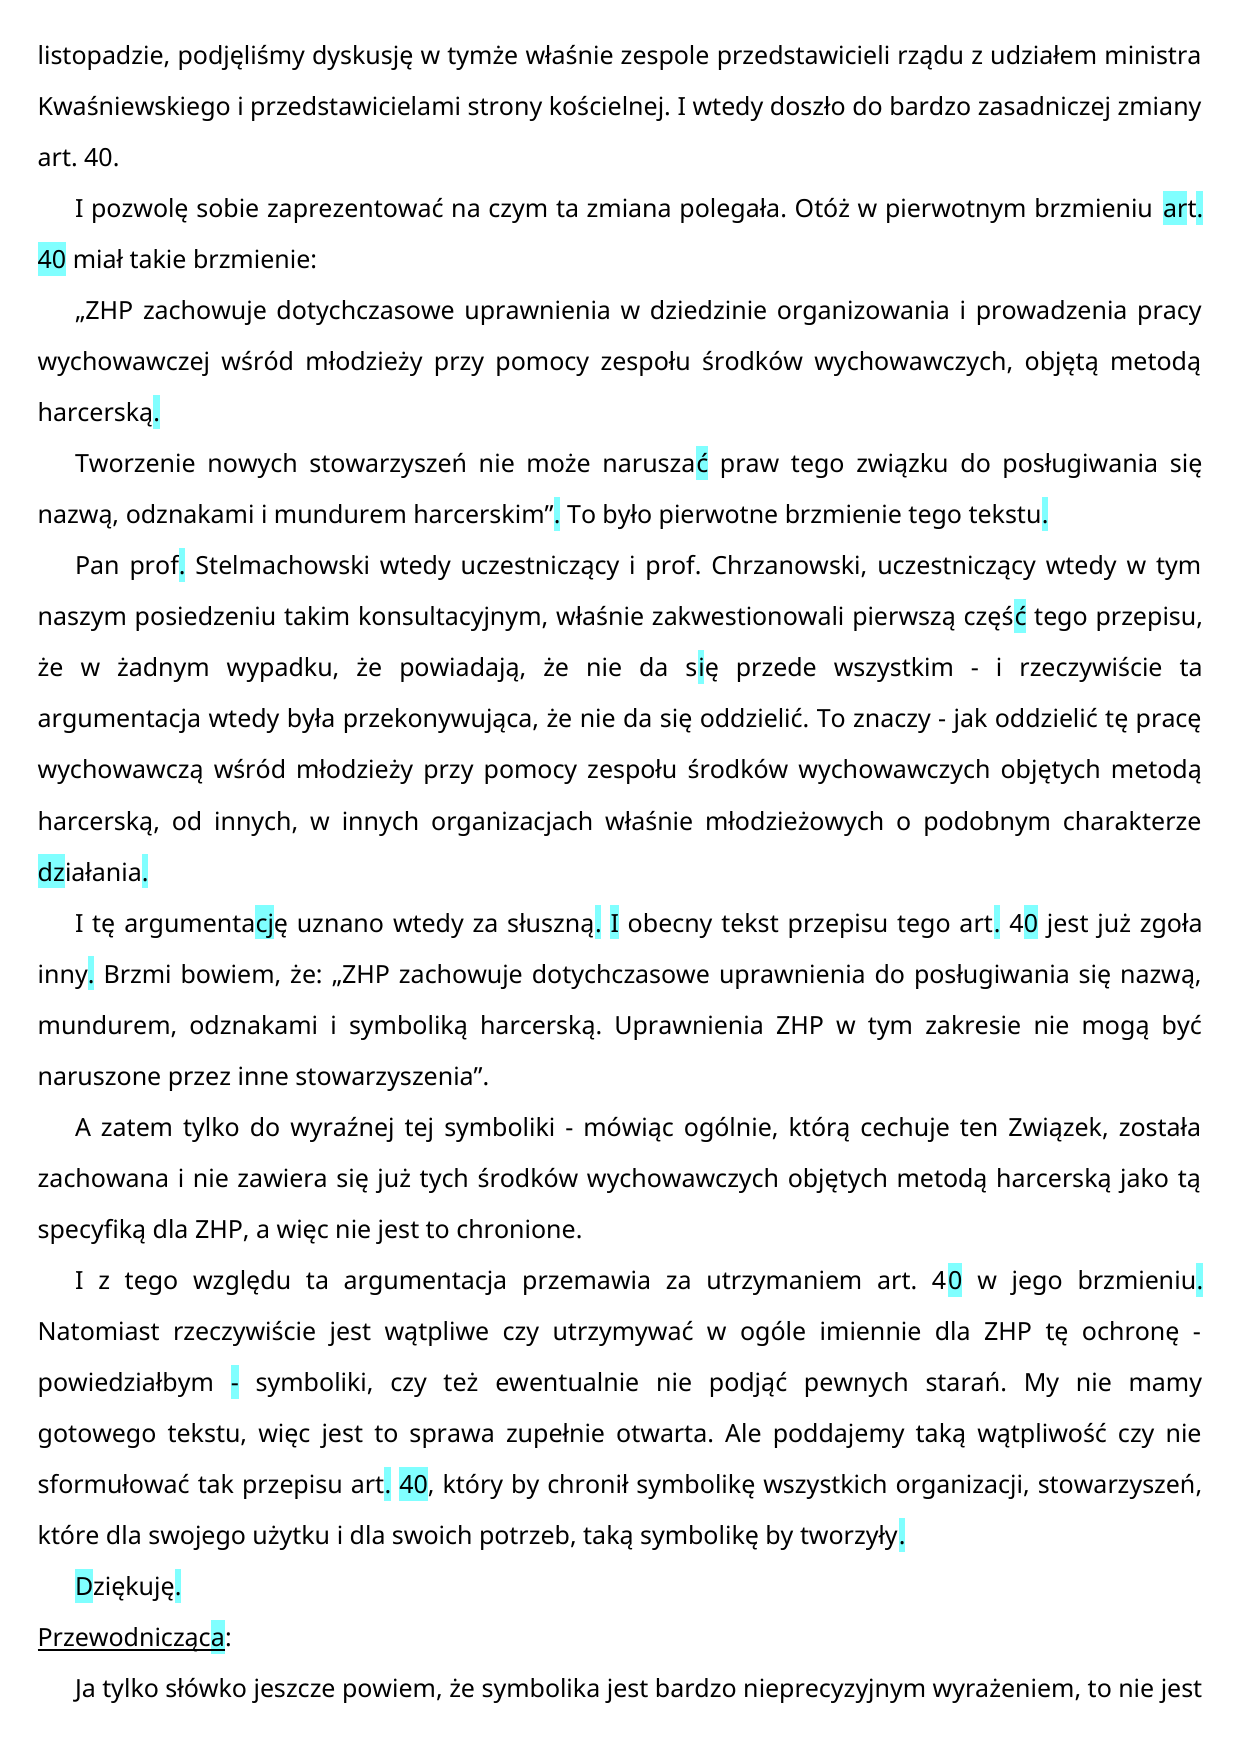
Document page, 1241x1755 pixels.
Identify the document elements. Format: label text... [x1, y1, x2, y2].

text Ja tylko słówko jeszcze powiem, że symbolika jest bardzo nieprecyzyjnym wyrażeniem, to nie jest [37, 1671, 1203, 1705]
text Przewodnicząca: [37, 1620, 1203, 1654]
text I pozwolę sobie zaprezentować na czym ta zmiana polegała. Otóż w pierwotnym brzmieniu art. 40 miał takie brzmienie: [37, 191, 1203, 276]
text Dziękuję. [37, 1569, 1203, 1603]
text listopadzie, podjęliśmy dyskusję w tymże właśnie zespole przedstawicieli rządu z udziałem ministra Kwaśniewskiego i przedstawicielami strony kościelnej. I wtedy doszło do bardzo zasadniczej zmiany art. 40. [37, 37, 1203, 174]
text „ZHP zachowuje dotychczasowe uprawnienia w dziedzinie organizowania i prowadzenia pracy wychowawczej wśród młodzieży przy pomocy zespołu środków wychowawczych, objętą metodą harcerską. [37, 293, 1203, 429]
text I z tego względu ta argumentacja przemawia za utrzymaniem art. 40 w jego brzmieniu. Natomiast rzeczywiście jest wątpliwe czy utrzymywać w ogóle imiennie dla ZHP tę ochronę - powiedziałbym - symboliki, czy też ewentualnie nie podjąć pewnych starań. My nie mamy gotowego tekstu, więc jest to sprawa zupełnie otwarta. Ale poddajemy taką wątpliwość czy nie sformułować tak przepisu art. 40, który by chronił symbolikę wszystkich organizacji, stowarzyszeń, które dla swojego użytku i dla swoich potrzeb, taką symbolikę by tworzyły. [37, 1262, 1203, 1552]
text Pan prof. Stelmachowski wtedy uczestniczący i prof. Chrzanowski, uczestniczący wtedy w tym naszym posiedzeniu takim konsultacyjnym, właśnie zakwestionowali pierwszą część tego przepisu, że w żadnym wypadku, że powiadają, że nie da się przede wszystkim - i rzeczywiście ta argumentacja wtedy była przekonywująca, że nie da się oddzielić. To znaczy - jak oddzielić tę pracę wychowawczą wśród młodzieży przy pomocy zespołu środków wychowawczych objętych metodą harcerską, od innych, w innych organizacjach właśnie młodzieżowych o podobnym charakterze działania. [37, 548, 1203, 888]
text Tworzenie nowych stowarzyszeń nie może naruszać praw tego związku do posługiwania się nazwą, odznakami i mundurem harcerskim”. To było pierwotne brzmienie tego tekstu. [37, 446, 1203, 531]
text I tę argumentację uznano wtedy za słuszną. I obecny tekst przepisu tego art. 40 jest już zgoła inny. Brzmi bowiem, że: „ZHP zachowuje dotychczasowe uprawnienia do posługiwania się nazwą, mundurem, odznakami i symboliką harcerską. Uprawnienia ZHP w tym zakresie nie mogą być naruszone przez inne stowarzyszenia”. [37, 905, 1203, 1092]
text A zatem tylko do wyraźnej tej symboliki - mówiąc ogólnie, którą cechuje ten Związek, została zachowana i nie zawiera się już tych środków wychowawczych objętych metodą harcerską jako tą specyfiką dla ZHP, a więc nie jest to chronione. [37, 1109, 1203, 1246]
